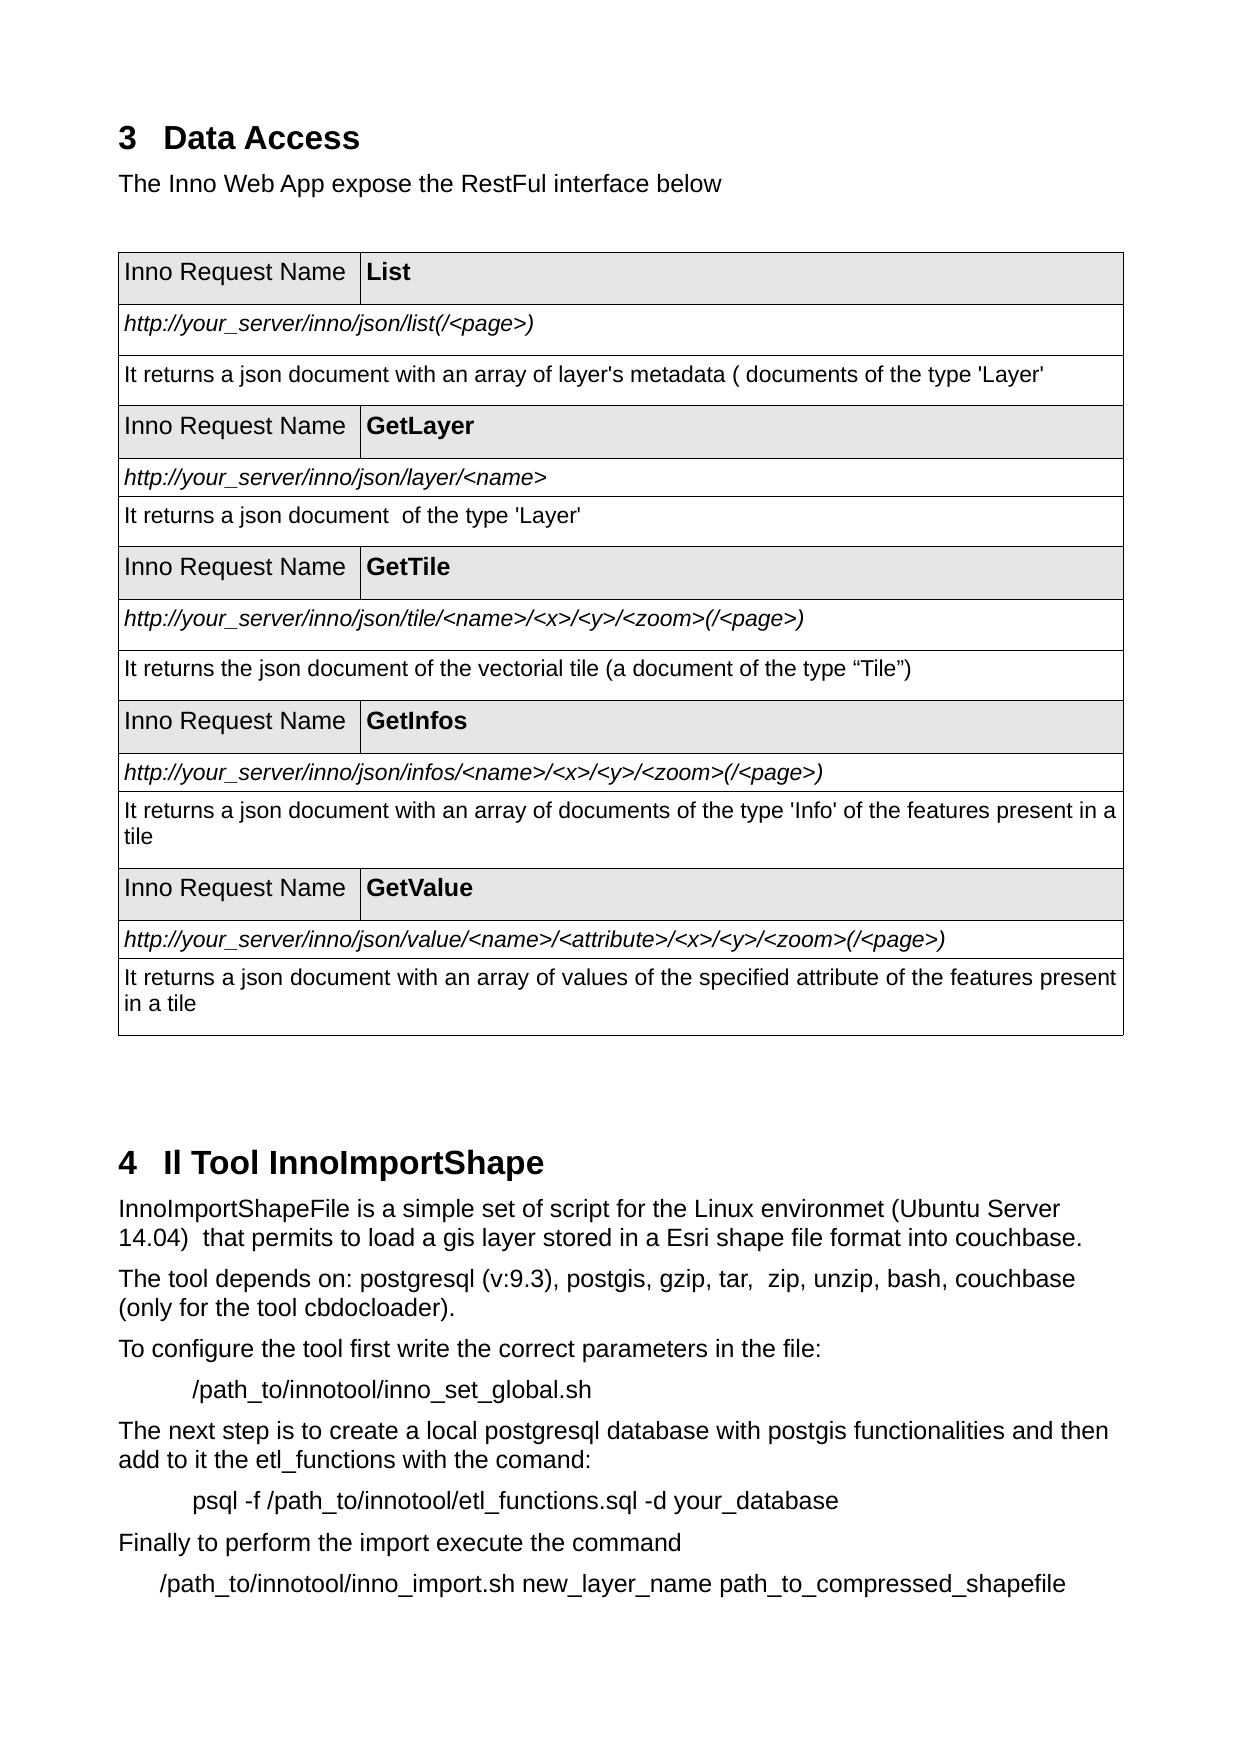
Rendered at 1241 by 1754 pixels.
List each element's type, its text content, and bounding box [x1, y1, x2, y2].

table_cell It returns a json document of the type 'Layer' [119, 497, 1123, 546]
text psql -f /path_to/innotool/etl_functions.sql -d your_database [118, 1486, 1122, 1515]
text To configure the tool first write the correct parameters in the file: [118, 1334, 1122, 1362]
table_cell GetInfos [361, 701, 1123, 753]
text The next step is to create a local postgresql database with postgis functionalities and then add to it the etl_functions with the comand: [118, 1416, 1122, 1474]
text The Inno Web App expose the RestFul interface below [118, 169, 1122, 198]
text /path_to/innotool/inno_import.sh new_layer_name path_to_compressed_shapefile [118, 1569, 1122, 1597]
subtitle Il Tool InnoImportShape [118, 1143, 1122, 1181]
table_cell Inno Request Name [119, 701, 360, 753]
table_cell GetTile [361, 547, 1123, 599]
table_cell Inno Request Name [119, 547, 360, 599]
table_cell It returns a json document with an array of values of the specified attribute of the features present in a tile [119, 959, 1123, 1035]
text /path_to/innotool/inno_set_global.sh [118, 1375, 1122, 1404]
table_header List [361, 253, 1123, 304]
table_cell GetLayer [361, 406, 1123, 458]
table_cell http://your_server/inno/json/list(/<page>) [119, 305, 1123, 355]
table_cell http://your_server/inno/json/value/<name>/<attribute>/<x>/<y>/<zoom>(/<page>) [119, 921, 1123, 958]
table_cell Inno Request Name [119, 406, 360, 458]
table_cell It returns a json document with an array of documents of the type 'Info' of the features present in a tile [119, 792, 1123, 867]
table_cell http://your_server/inno/json/layer/<name> [119, 459, 1123, 496]
text Finally to perform the import execute the command [118, 1527, 1122, 1556]
subtitle Data Access [118, 118, 1122, 157]
table_cell It returns the json document of the vectorial tile (a document of the type “Tile”) [119, 651, 1123, 700]
table_cell GetValue [361, 869, 1123, 920]
table_header Inno Request Name [119, 253, 360, 304]
table_cell http://your_server/inno/json/infos/<name>/<x>/<y>/<zoom>(/<page>) [119, 754, 1123, 791]
text The tool depends on: postgresql (v:9.3), postgis, gzip, tar, zip, unzip, bash, couchbase (only for the tool cbdocloader). [118, 1264, 1122, 1321]
table_cell Inno Request Name [119, 869, 360, 920]
table_cell http://your_server/inno/json/tile/<name>/<x>/<y>/<zoom>(/<page>) [119, 600, 1123, 649]
text InnoImportShapeFile is a simple set of script for the Linux environmet (Ubuntu Server 14.04) that permits to load a gis layer stored in a Esri shape file format into couchbase. [118, 1194, 1122, 1251]
table_cell It returns a json document with an array of layer's metadata ( documents of the type 'Layer' [119, 356, 1123, 405]
